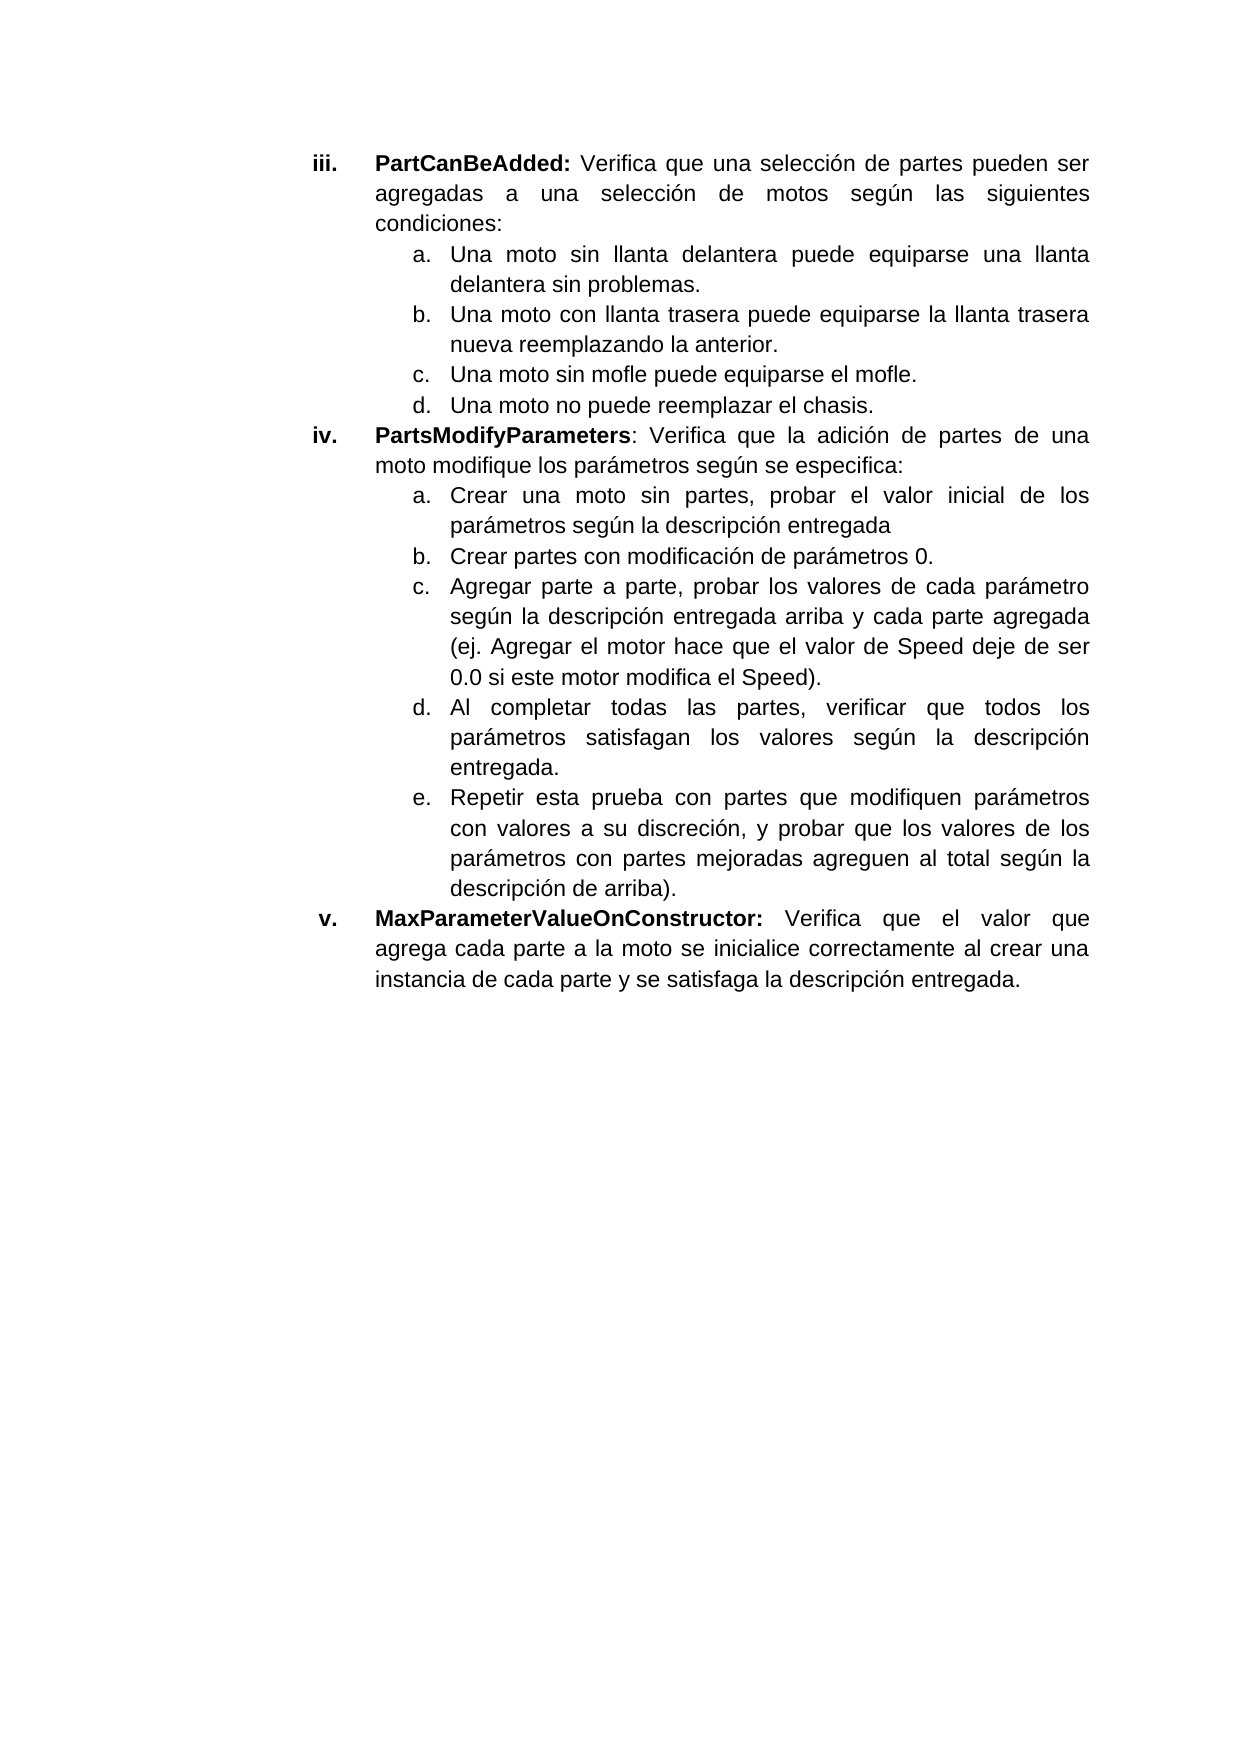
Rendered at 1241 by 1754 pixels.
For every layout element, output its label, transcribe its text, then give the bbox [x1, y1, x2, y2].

list Crear una moto sin partes, probar el valor inicial de los parámetros según la descripción entregada [412, 482, 1090, 539]
list MaxParameterValueOnConstructor: Verifica que el valor que agrega cada parte a la moto se inicialice correctamente al crear una instancia de cada parte y se satisfaga la descripción entregada. [337, 905, 1090, 992]
list Crear partes con modificación de parámetros 0. [412, 543, 1090, 569]
list Una moto sin mofle puede equiparse el mofle. [412, 361, 1090, 388]
list Una moto sin llanta delantera puede equiparse una llanta delantera sin problemas. [412, 241, 1090, 297]
list Agregar parte a parte, probar los valores de cada parámetro según la descripción entregada arriba y cada parte agregada (ej. Agregar el motor hace que el valor de Speed deje de ser 0.0 si este motor modifica el Speed). [412, 573, 1090, 690]
list Repetir esta prueba con partes que modifiquen parámetros con valores a su discreción, y probar que los valores de los parámetros con partes mejoradas agreguen al total según la descripción de arriba). [412, 784, 1090, 901]
list PartCanBeAdded: Verifica que una selección de partes pueden ser agregadas a una selección de motos según las siguientes condiciones: [337, 150, 1090, 237]
list PartsModifyParameters: Verifica que la adición de partes de una moto modifique los parámetros según se especifica: [337, 422, 1090, 478]
list Al completar todas las partes, verificar que todos los parámetros satisfagan los valores según la descripción entregada. [412, 694, 1090, 781]
list Una moto no puede reemplazar el chasis. [412, 392, 1090, 418]
list Una moto con llanta trasera puede equiparse la llanta trasera nueva reemplazando la anterior. [412, 301, 1090, 358]
